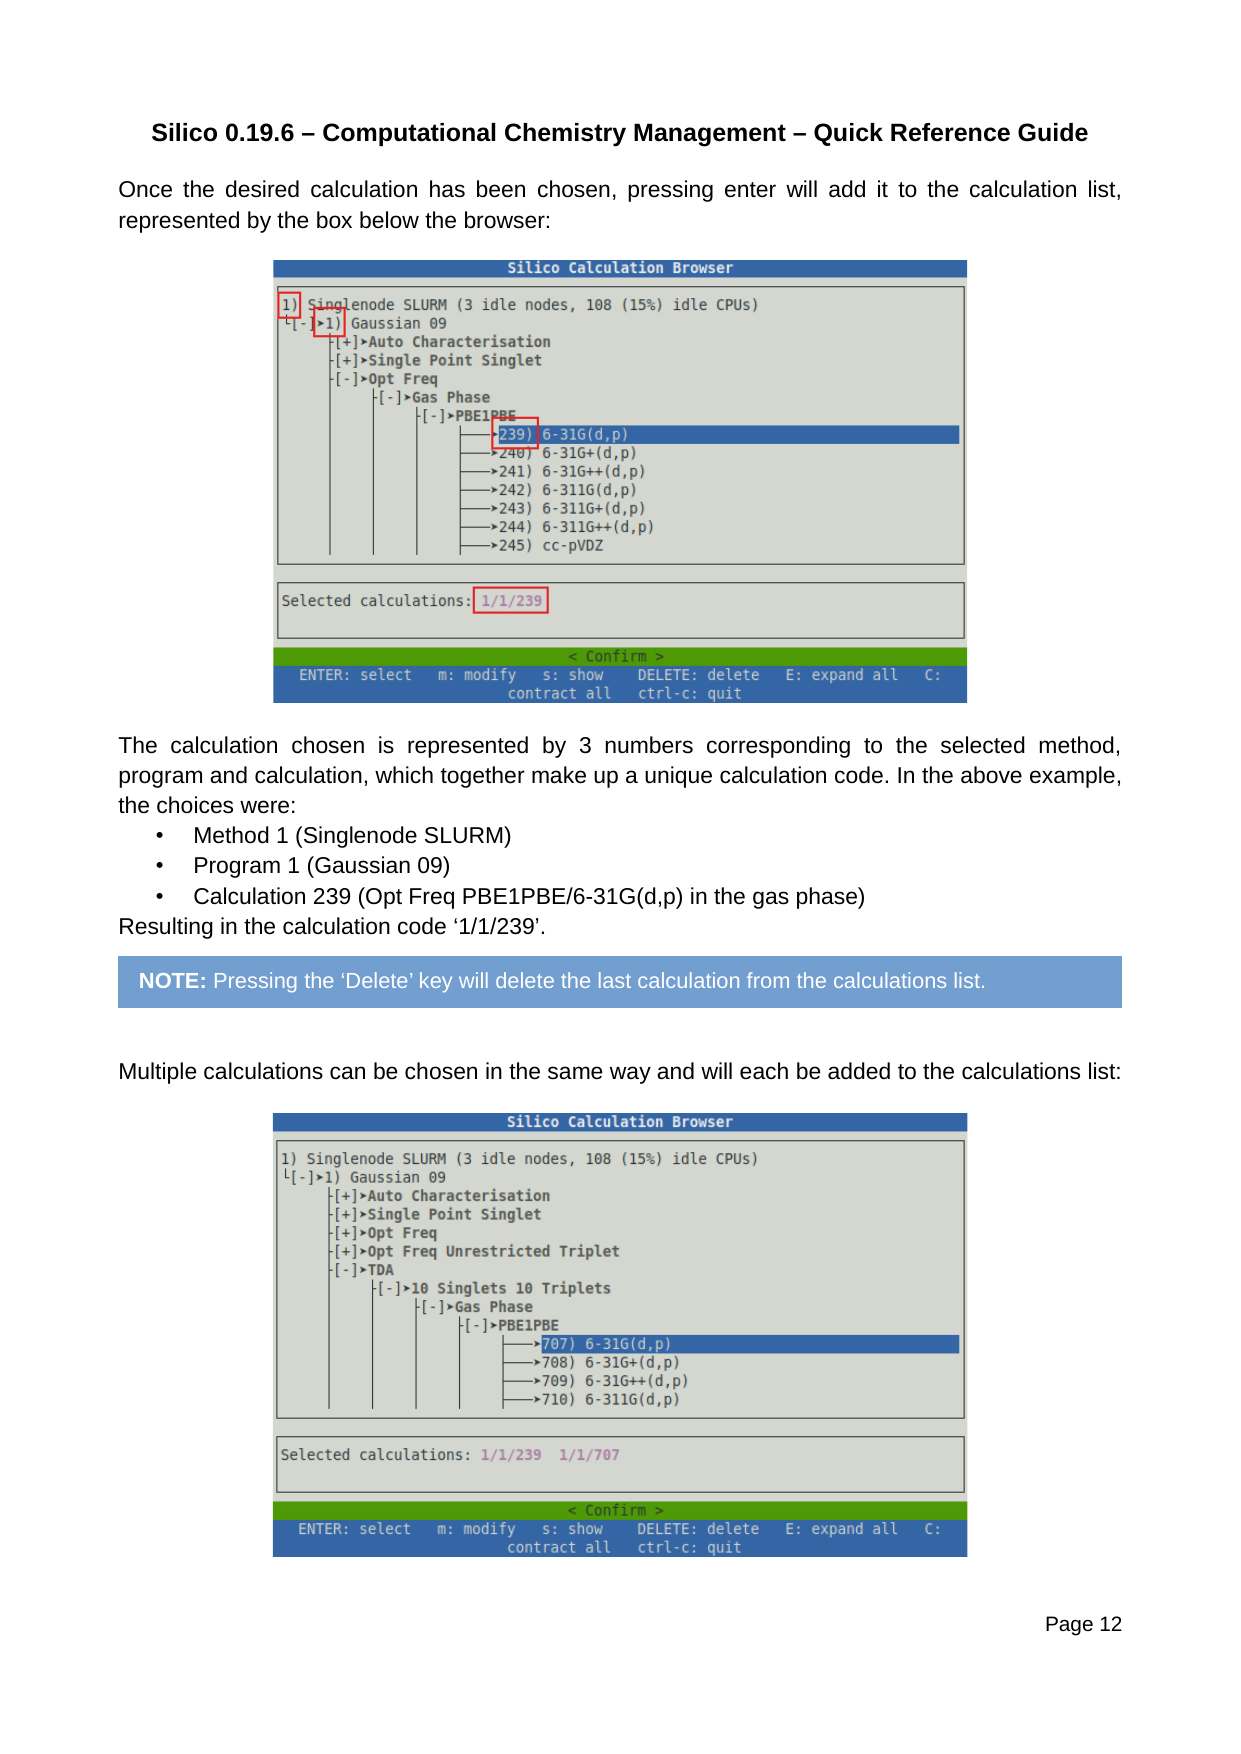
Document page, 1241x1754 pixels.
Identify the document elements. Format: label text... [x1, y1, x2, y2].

text Multiple calculations can be chosen in the same way and will each be added to the calculations list: [118, 1058, 1122, 1084]
picture [272, 1113, 968, 1557]
text Once the desired calculation has been chosen, pressing enter will add it to the calculation list, represented by the box below the browser: [118, 176, 1122, 233]
text Resulting in the calculation code ‘1/1/239’. [118, 913, 1122, 939]
picture [273, 260, 968, 703]
text [118, 1098, 1122, 1571]
list Method 1 (Singlenode SLURM) [156, 822, 1122, 849]
list Calculation 239 (Opt Freq PBE1PBE/6-31G(d,p) in the gas phase) [156, 883, 1122, 909]
text NOTE: Pressing the ‘Delete’ key will delete the last calculation from the calculations list. [139, 968, 1101, 993]
list Program 1 (Gaussian 09) [156, 852, 1122, 879]
text The calculation chosen is represented by 3 numbers corresponding to the selected method, program and calculation, which together make up a unique calculation code. In the above example, the choices were: [118, 237, 1122, 818]
